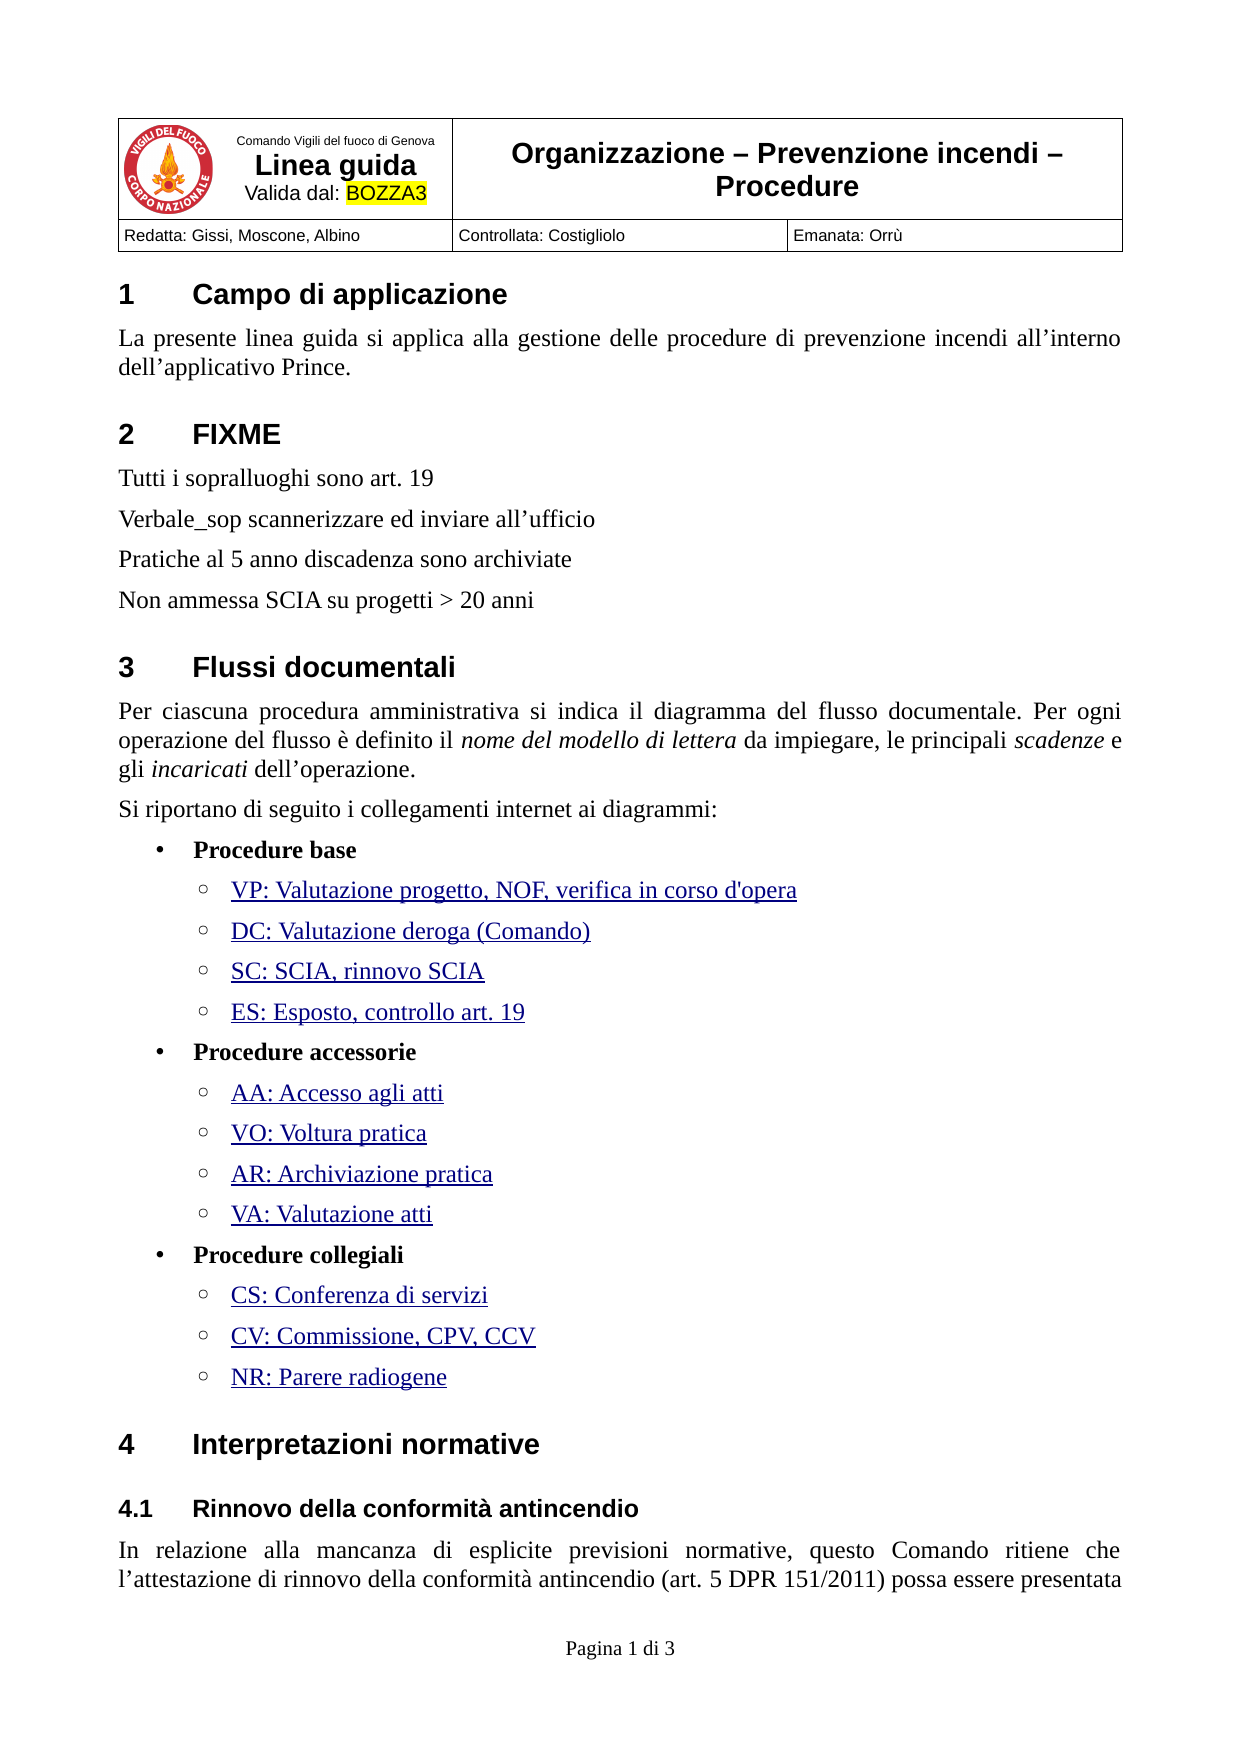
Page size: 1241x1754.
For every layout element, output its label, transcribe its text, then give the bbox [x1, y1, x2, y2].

text Per ciascuna procedura amministrativa si indica il diagramma del flusso documentale. Per ogni operazione del flusso è definito il nome del modello di lettera da impiegare, le principali scadenze e gli incaricati dell’operazione. [118, 696, 1122, 783]
list Procedure accessorie [156, 1037, 1122, 1066]
list Procedure collegiali [156, 1240, 1122, 1269]
text Verbale_sop scannerizzare ed inviare all’ufficio [118, 504, 1122, 532]
text Pratiche al 5 anno discadenza sono archiviate [118, 544, 1122, 573]
subtitle Rinnovo della conformità antincendio [118, 1494, 1122, 1523]
text Tutti i sopralluoghi sono art. 19 [118, 463, 1122, 492]
list VP: Valutazione progetto, NOF, verifica in corso d'opera [193, 875, 1122, 904]
table_cell Controllata: Costigliolo [453, 220, 787, 251]
text La presente linea guida si applica alla gestione delle procedure di prevenzione incendi all’interno dell’applicativo Prince. [118, 323, 1122, 380]
list VO: Voltura pratica [193, 1118, 1122, 1147]
subtitle Interpretazioni normative [118, 1427, 1122, 1461]
table_cell Redatta: Gissi, Moscone, Albino [119, 220, 452, 251]
list CV: Commissione, CPV, CCV [193, 1321, 1122, 1350]
table_header [119, 119, 219, 219]
list ES: Esposto, controllo art. 19 [193, 997, 1122, 1026]
list CS: Conferenza di servizi [193, 1281, 1122, 1309]
list AA: Accesso agli atti [193, 1078, 1122, 1107]
list AR: Archiviazione pratica [193, 1159, 1122, 1188]
list Procedure base [156, 835, 1122, 864]
list NR: Parere radiogene [193, 1362, 1122, 1390]
subtitle Campo di applicazione [118, 277, 1122, 310]
list DC: Valutazione deroga (Comando) [193, 916, 1122, 945]
text Si riportano di seguito i collegamenti internet ai diagrammi: [118, 794, 1122, 823]
picture [124, 125, 213, 214]
text Non ammessa SCIA su progetti > 20 anni [118, 585, 1122, 613]
subtitle FIXME [118, 417, 1122, 451]
table_header Comando Vigili del fuoco di Genova Linea guida Valida dal: BOZZA3 [219, 119, 452, 219]
list VA: Valutazione atti [193, 1199, 1122, 1228]
table_header Organizzazione – Prevenzione incendi – Procedure [453, 119, 1122, 219]
subtitle Flussi documentali [118, 650, 1122, 684]
list SC: SCIA, rinnovo SCIA [193, 956, 1122, 985]
text In relazione alla mancanza di esplicite previsioni normative, questo Comando ritiene che l’attestazione di rinnovo della conformità antincendio (art. 5 DPR 151/2011) possa essere presentata [118, 1535, 1122, 1593]
table_cell Emanata: Orrù [788, 220, 1122, 251]
